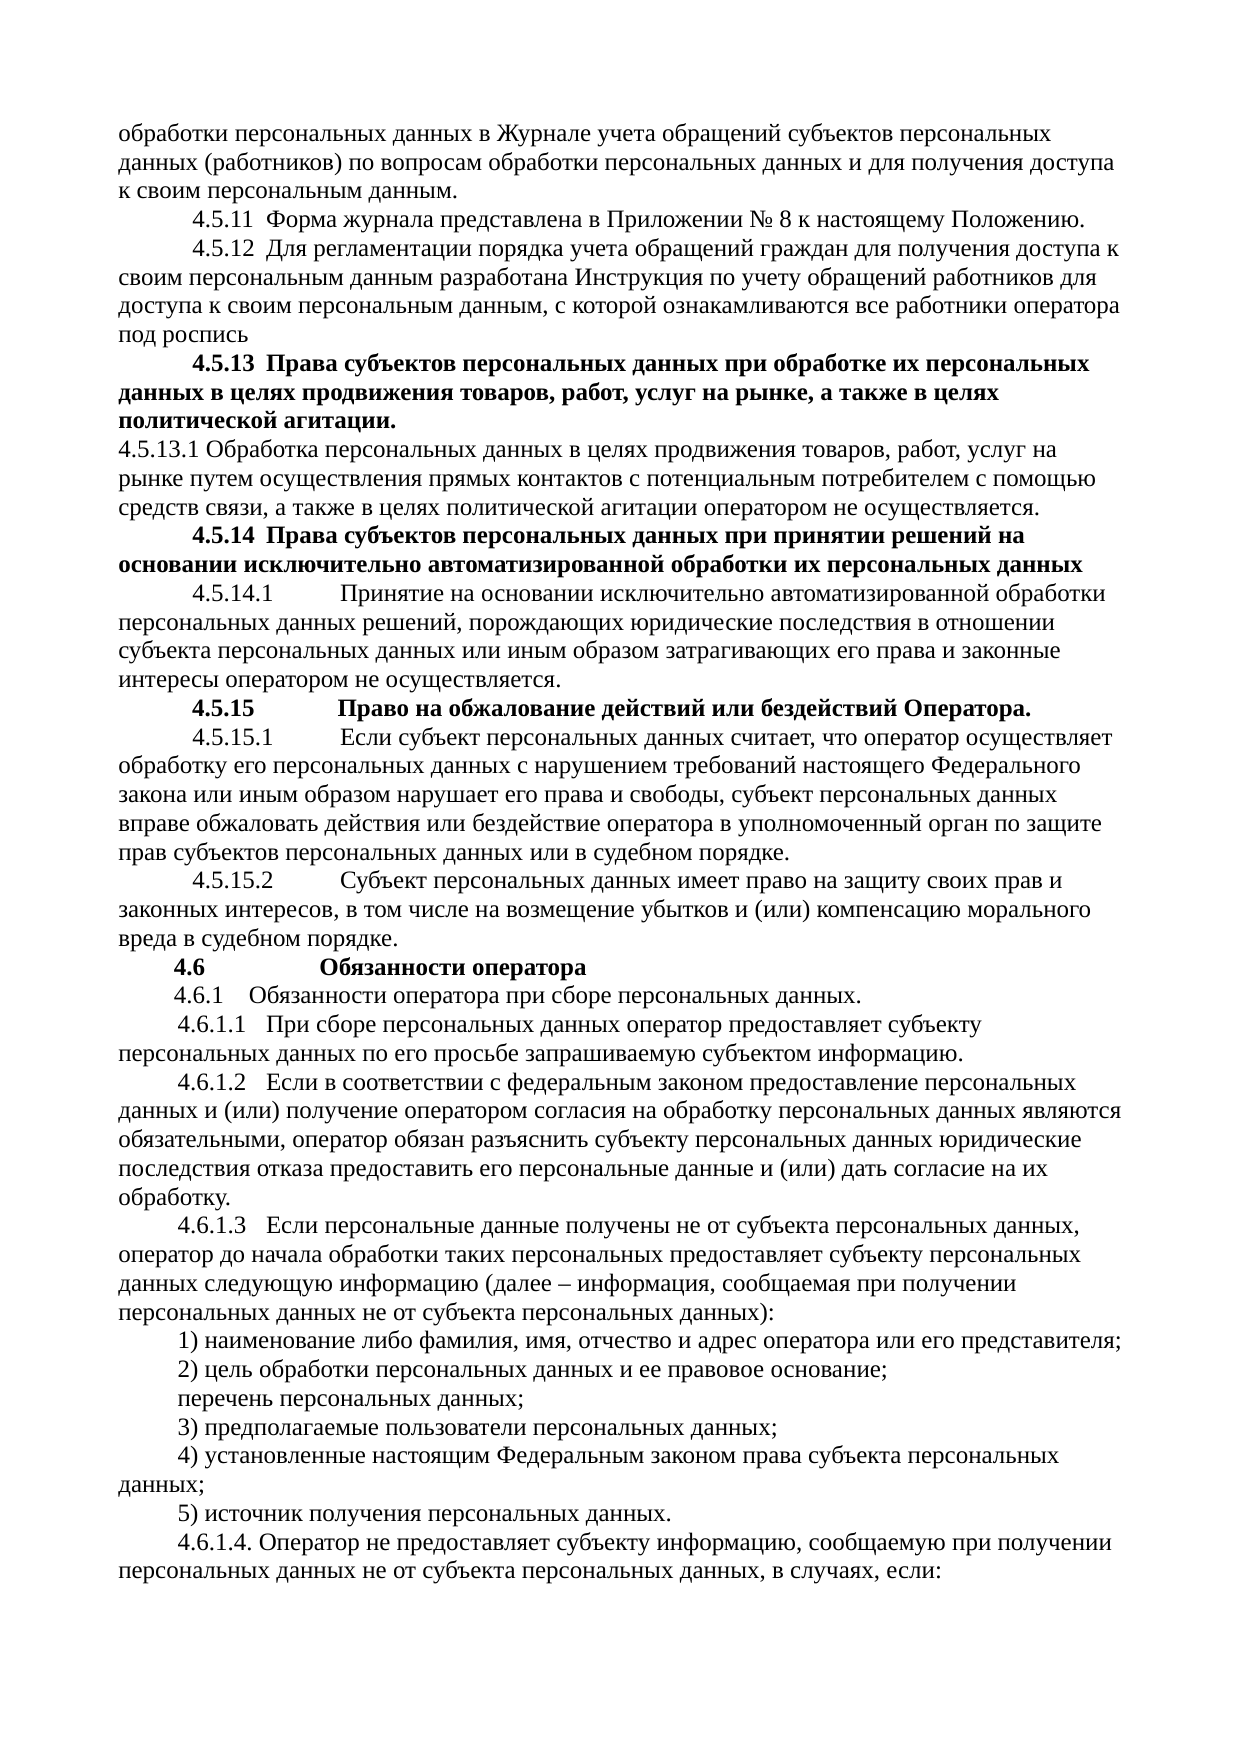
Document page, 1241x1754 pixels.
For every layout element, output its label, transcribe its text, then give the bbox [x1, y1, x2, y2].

list Форма журнала представлена в Приложении № 8 к настоящему Положению. [118, 204, 1122, 233]
list Обязанности оператора [174, 952, 1122, 981]
list Обязанности оператора при сборе персональных данных. [174, 981, 1122, 1009]
list Право на обжалование действий или бездействий Оператора. [192, 693, 1122, 722]
text 4.5.13.1 Обработка персональных данных в целях продвижения товаров, работ, услуг на рынке путем осуществления прямых контактов с потенциальным потребителем с помощью средств связи, а также в целях политической агитации оператором не осуществляется. [118, 434, 1122, 521]
list Субъект персональных данных имеет право на защиту своих прав и законных интересов, в том числе на возмещение убытков и (или) компенсацию морального вреда в судебном порядке. [118, 866, 1122, 952]
list Для регламентации порядка учета обращений граждан для получения доступа к своим персональным данным разработана Инструкция по учету обращений работников для доступа к своим персональным данным, с которой ознакамливаются все работники оператора под роспись [118, 233, 1122, 348]
text 5) источник получения персональных данных. [118, 1498, 1122, 1527]
text 3) предполагаемые пользователи персональных данных; [118, 1412, 1122, 1441]
list Права субъектов персональных данных при принятии решений на основании исключительно автоматизированной обработки их персональных данных [118, 521, 1122, 578]
list обработки персональных данных в Журнале учета обращений субъектов персональных данных (работников) по вопросам обработки персональных данных и для получения доступа к своим персональным данным. [118, 118, 1122, 204]
table_header Права субъектов персональных данных при обработке их персональных данных в целях продвижения товаров, работ, услуг на рынке, а также в целях политической агитации. [118, 348, 1122, 434]
text перечень персональных данных; [118, 1383, 1122, 1412]
list При сборе персональных данных оператор предоставляет субъекту персональных данных по его просьбе запрашиваемую субъектом информацию. [118, 1009, 1122, 1067]
list Если субъект персональных данных считает, что оператор осуществляет обработку его персональных данных с нарушением требований настоящего Федерального закона или иным образом нарушает его права и свободы, субъект персональных данных вправе обжаловать действия или бездействие оператора в уполномоченный орган по защите прав субъектов персональных данных или в судебном порядке. [118, 722, 1122, 866]
text 1) наименование либо фамилия, имя, отчество и адрес оператора или его представителя; [118, 1326, 1122, 1354]
text 4.6.1.4. Оператор не предоставляет субъекту информацию, сообщаемую при получении персональных данных не от субъекта персональных данных, в случаях, если: [118, 1527, 1122, 1584]
list Принятие на основании исключительно автоматизированной обработки персональных данных решений, порождающих юридические последствия в отношении субъекта персональных данных или иным образом затрагивающих его права и законные интересы оператором не осуществляется. [118, 578, 1122, 693]
text 2) цель обработки персональных данных и ее правовое основание; [118, 1354, 1122, 1383]
list Если персональные данные получены не от субъекта персональных данных, оператор до начала обработки таких персональных предоставляет субъекту персональных данных следующую информацию (далее – информация, сообщаемая при получении персональных данных не от субъекта персональных данных): [118, 1211, 1122, 1326]
text 4) установленные настоящим Федеральным законом права субъекта персональных данных; [118, 1441, 1122, 1498]
list Если в соответствии с федеральным законом предоставление персональных данных и (или) получение оператором согласия на обработку персональных данных являются обязательными, оператор обязан разъяснить субъекту персональных данных юридические последствия отказа предоставить его персональные данные и (или) дать согласие на их обработку. [118, 1067, 1122, 1211]
